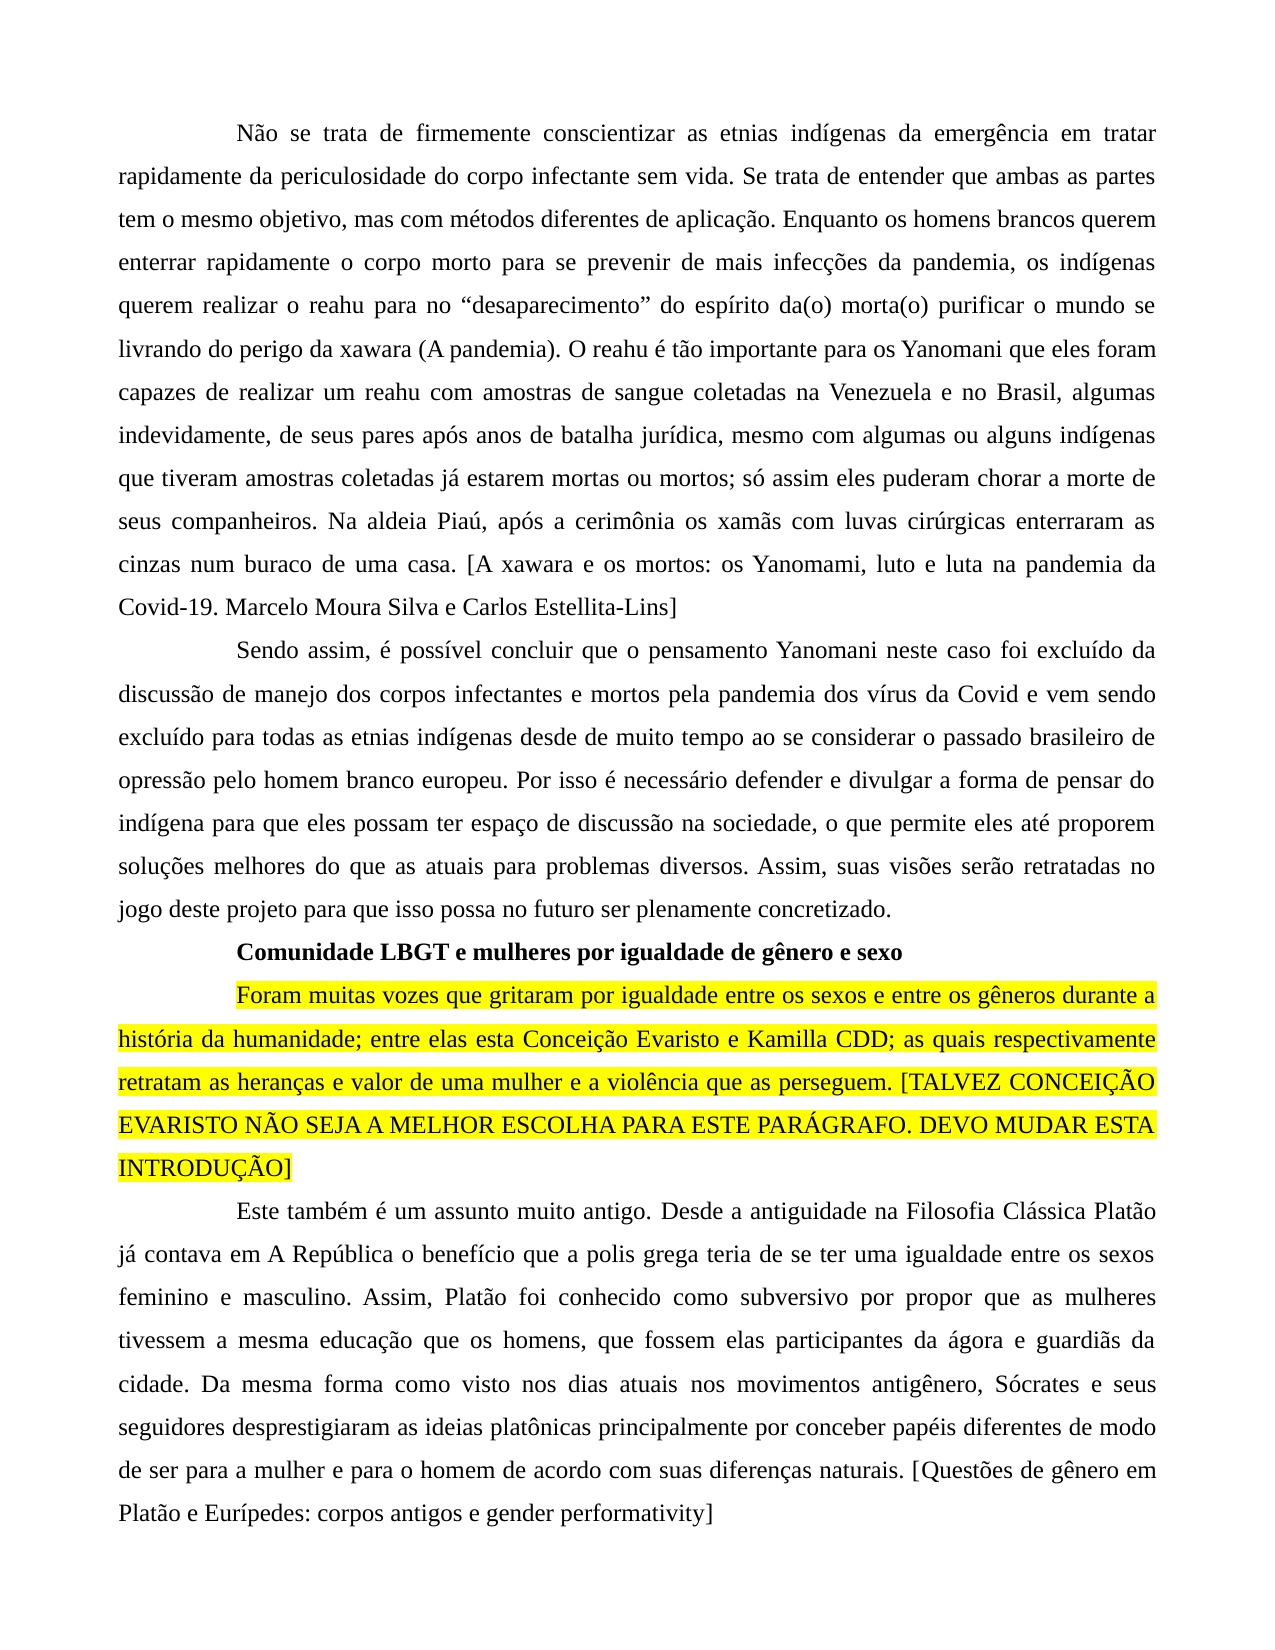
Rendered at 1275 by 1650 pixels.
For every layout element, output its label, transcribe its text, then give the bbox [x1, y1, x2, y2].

text Não se trata de firmemente conscientizar as etnias indígenas da emergência em tratar rapidamente da periculosidade do corpo infectante sem vida. Se trata de entender que ambas as partes tem o mesmo objetivo, mas com métodos diferentes de aplicação. Enquanto os homens brancos querem enterrar rapidamente o corpo morto para se prevenir de mais infecções da pandemia, os indígenas querem realizar o reahu para no “desaparecimento” do espírito da(o) morta(o) purificar o mundo se livrando do perigo da xawara (A pandemia). O reahu é tão importante para os Yanomani que eles foram capazes de realizar um reahu com amostras de sangue coletadas na Venezuela e no Brasil, algumas indevidamente, de seus pares após anos de batalha jurídica, mesmo com algumas ou alguns indígenas que tiveram amostras coletadas já estarem mortas ou mortos; só assim eles puderam chorar a morte de seus companheiros. Na aldeia Piaú, após a cerimônia os xamãs com luvas cirúrgicas enterraram as cinzas num buraco de uma casa. [A xawara e os mortos: os Yanomami, luto e luta na pandemia da Covid-19. Marcelo Moura Silva e Carlos Estellita-Lins] [118, 118, 1157, 621]
text Foram muitas vozes que gritaram por igualdade entre os sexos e entre os gêneros durante a história da humanidade; entre elas esta Conceição Evaristo e Kamilla CDD; as quais respectivamente retratam as heranças e valor de uma mulher e a violência que as perseguem. [TALVEZ CONCEIÇÃO EVARISTO NÃO SEJA A MELHOR ESCOLHA PARA ESTE PARÁGRAFO. DEVO MUDAR ESTA INTRODUÇÃO] [118, 981, 1157, 1182]
text Comunidade LBGT e mulheres por igualdade de gênero e sexo [118, 937, 1157, 966]
text Sendo assim, é possível concluir que o pensamento Yanomani neste caso foi excluído da discussão de manejo dos corpos infectantes e mortos pela pandemia dos vírus da Covid e vem sendo excluído para todas as etnias indígenas desde de muito tempo ao se considerar o passado brasileiro de opressão pelo homem branco europeu. Por isso é necessário defender e divulgar a forma de pensar do indígena para que eles possam ter espaço de discussão na sociedade, o que permite eles até proporem soluções melhores do que as atuais para problemas diversos. Assim, suas visões serão retratadas no jogo deste projeto para que isso possa no futuro ser plenamente concretizado. [118, 636, 1157, 923]
text Este também é um assunto muito antigo. Desde a antiguidade na Filosofia Clássica Platão já contava em A República o benefício que a polis grega teria de se ter uma igualdade entre os sexos feminino e masculino. Assim, Platão foi conhecido como subversivo por propor que as mulheres tivessem a mesma educação que os homens, que fossem elas participantes da ágora e guardiãs da cidade. Da mesma forma como visto nos dias atuais nos movimentos antigênero, Sócrates e seus seguidores desprestigiaram as ideias platônicas principalmente por conceber papéis diferentes de modo de ser para a mulher e para o homem de acordo com suas diferenças naturais. [Questões de gênero em Platão e Eurípedes: corpos antigos e gender performativity] [118, 1196, 1157, 1527]
